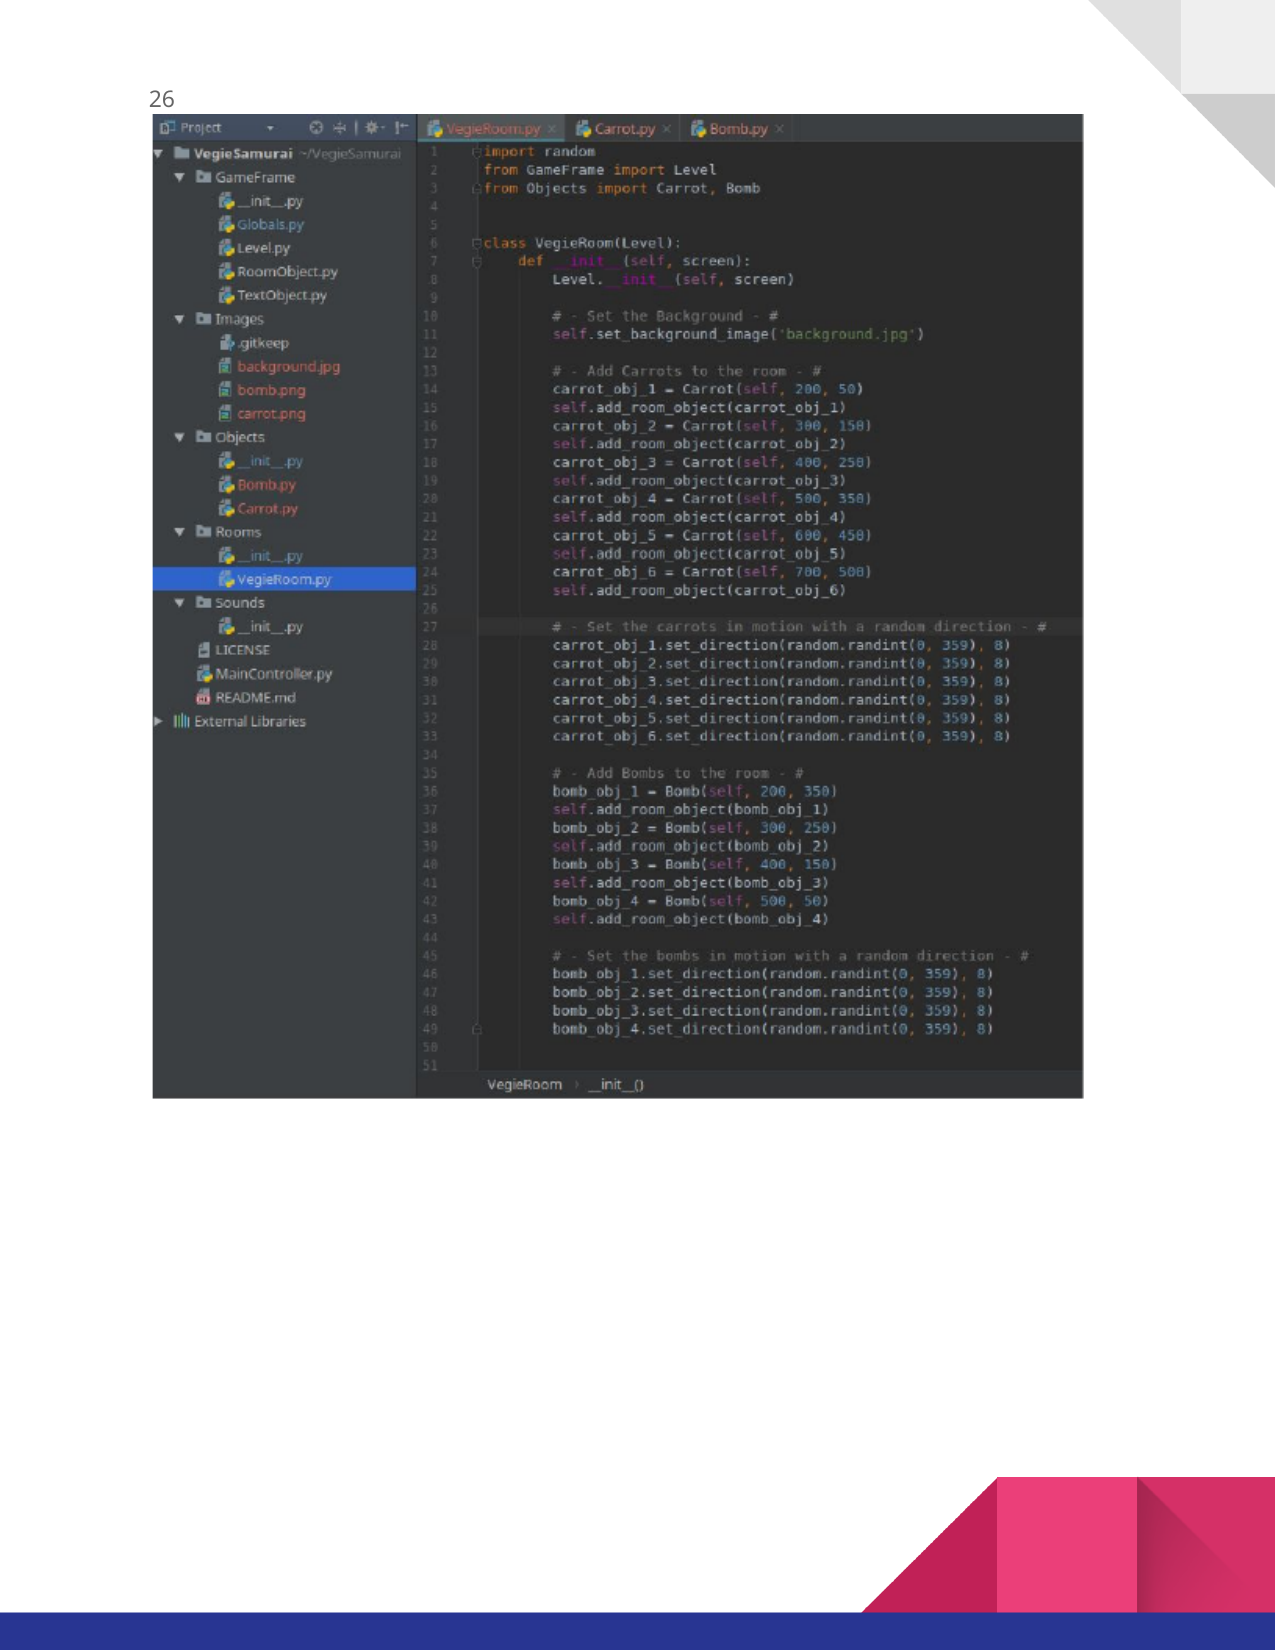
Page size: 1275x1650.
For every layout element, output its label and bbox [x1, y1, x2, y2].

picture [1087, 0, 1275, 188]
picture [0, 1476, 1275, 1650]
picture [152, 114, 1084, 1102]
